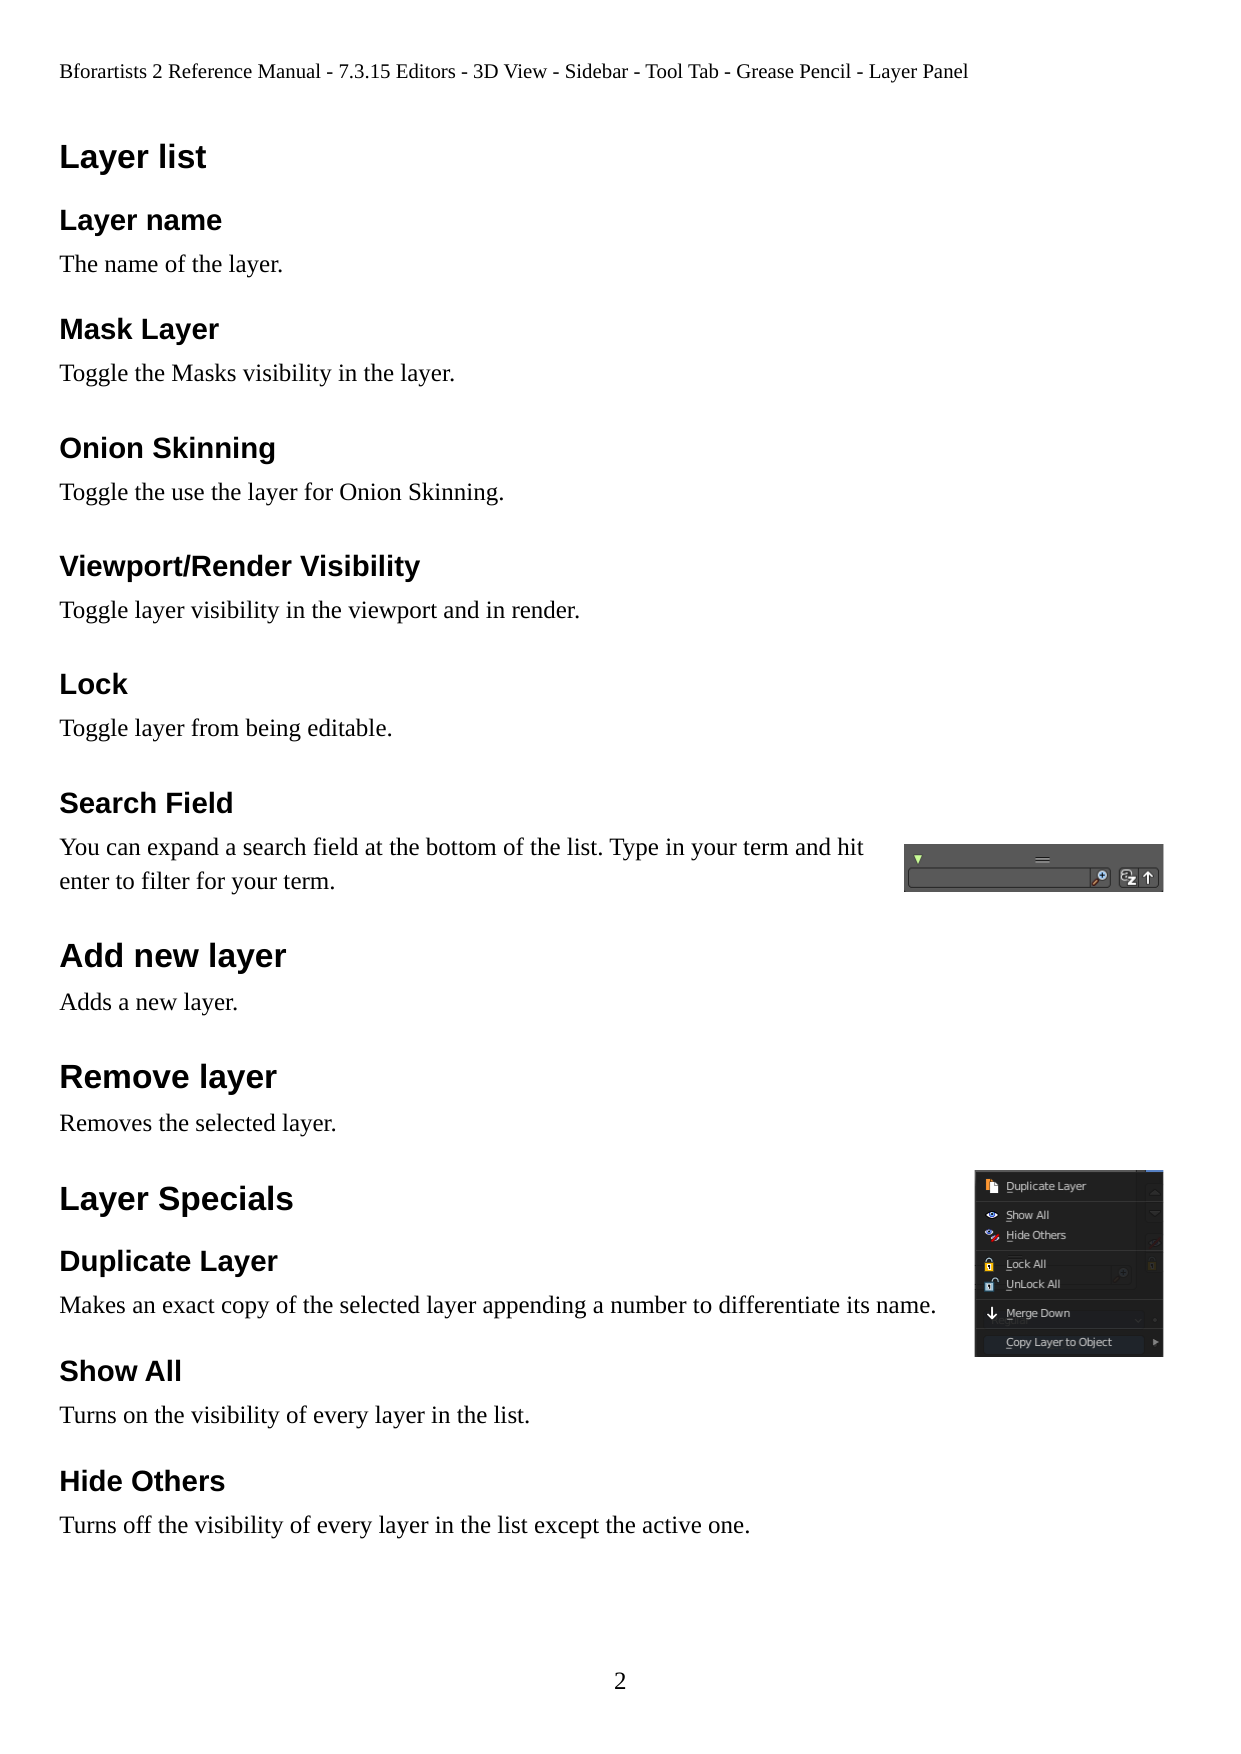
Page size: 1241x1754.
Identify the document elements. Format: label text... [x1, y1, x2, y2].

text Removes the selected layer. [59, 1108, 1181, 1137]
subtitle [1164, 1244, 1181, 1278]
text Makes an exact copy of the selected layer appending a number to differentiate its name. [59, 1290, 974, 1319]
subtitle [1164, 1178, 1181, 1217]
subtitle Duplicate Layer [59, 1244, 974, 1278]
subtitle Lock [59, 667, 1181, 701]
subtitle Layer Specials [59, 1178, 974, 1217]
subtitle Viewport/Render Visibility [59, 549, 1181, 583]
picture [904, 844, 1164, 892]
subtitle Mask Layer [59, 312, 1181, 346]
text Toggle the Masks visibility in the layer. [59, 358, 1181, 387]
text Adds a new layer. [59, 987, 1181, 1016]
text Turns off the visibility of every layer in the list except the active one. [59, 1510, 1181, 1539]
subtitle Add new layer [59, 936, 1181, 975]
subtitle Show All [59, 1354, 1181, 1388]
subtitle Search Field [59, 786, 1181, 819]
subtitle Layer name [59, 202, 1181, 236]
text Turns on the visibility of every layer in the list. [59, 1400, 1181, 1429]
text Toggle layer visibility in the viewport and in render. [59, 595, 1181, 624]
text The name of the layer. [59, 249, 1181, 277]
subtitle Onion Skinning [59, 431, 1181, 464]
text Toggle the use the layer for Onion Skinning. [59, 477, 1181, 506]
picture [974, 1170, 1164, 1357]
text Toggle layer from being editable. [59, 713, 1181, 742]
text You can expand a search field at the bottom of the list. Type in your term and hit enter to filter for your term. [59, 832, 1181, 895]
subtitle Layer list [59, 137, 1181, 175]
subtitle Hide Others [59, 1464, 1181, 1498]
subtitle Remove layer [59, 1057, 1181, 1096]
